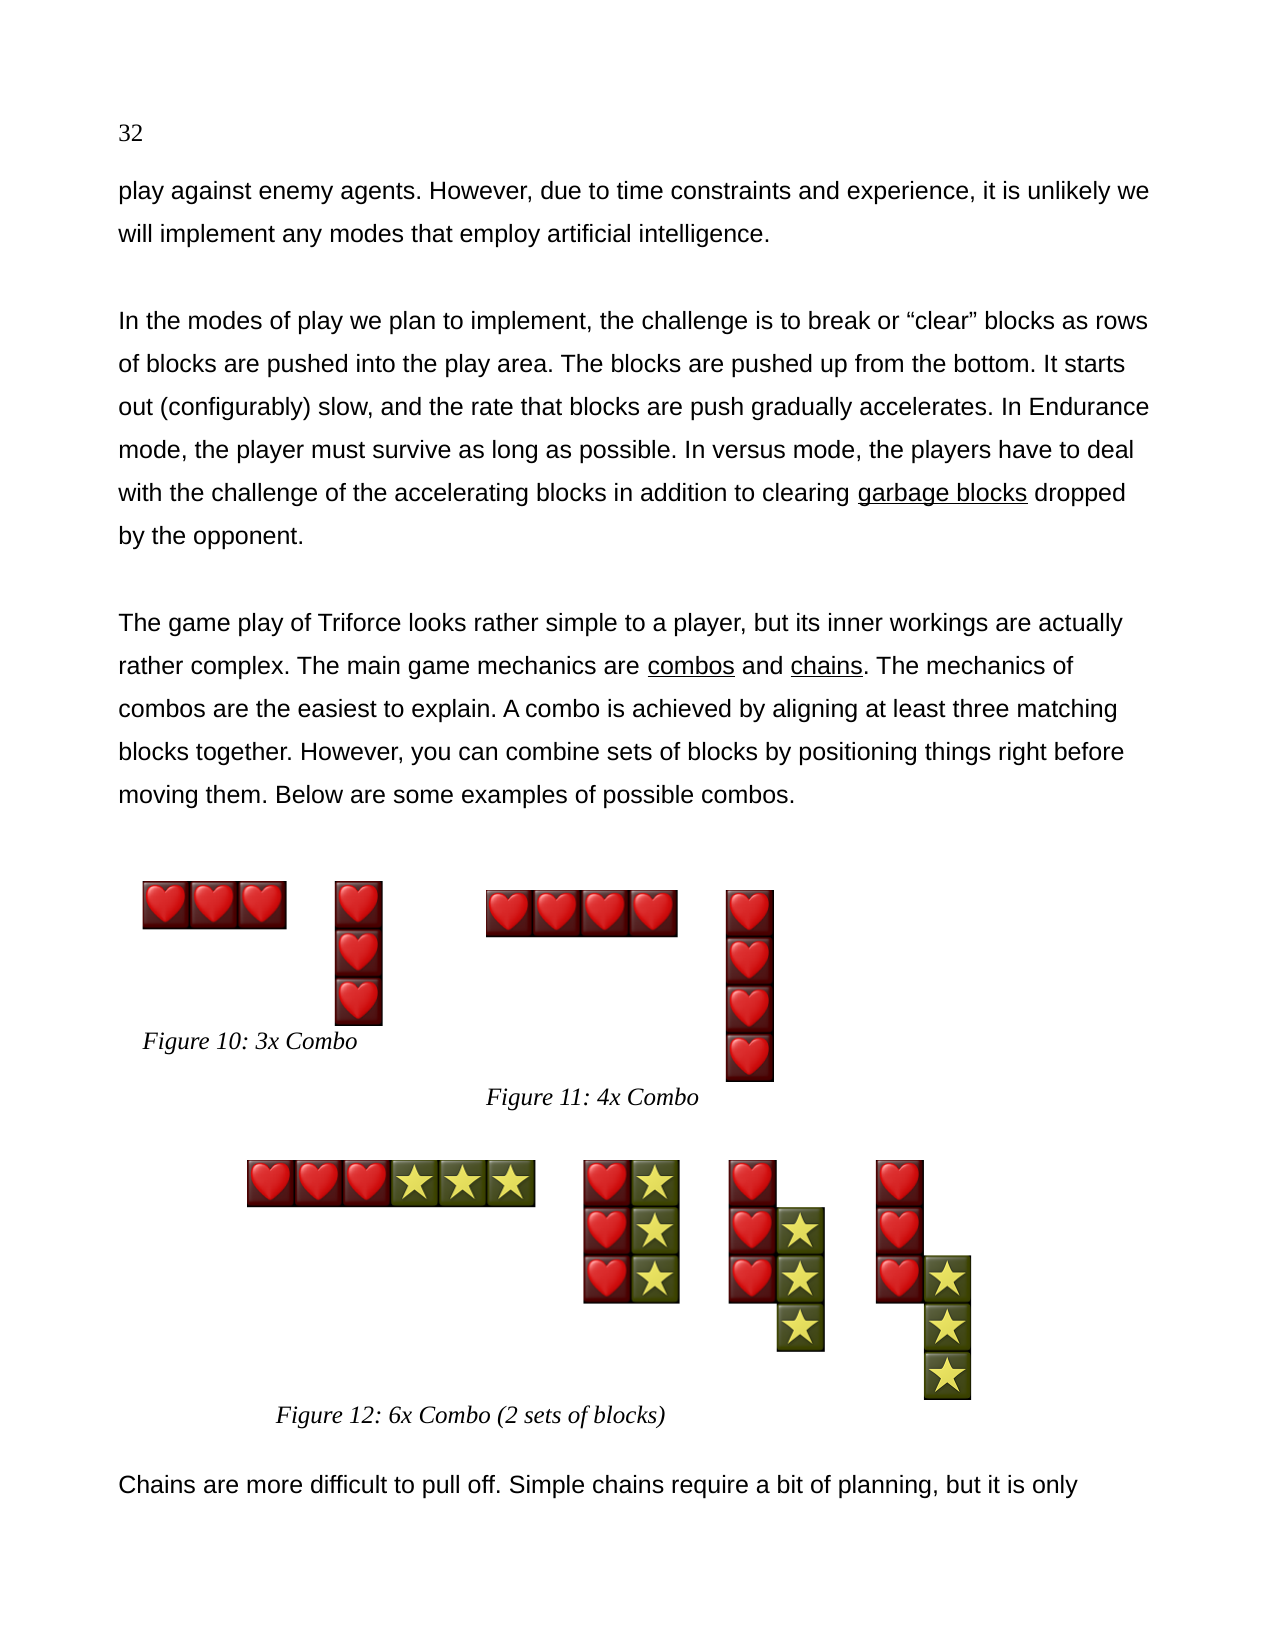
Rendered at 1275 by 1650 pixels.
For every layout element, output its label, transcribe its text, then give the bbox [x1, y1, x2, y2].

picture [247, 1160, 972, 1400]
picture [486, 890, 774, 1082]
text Figure 11: 4x Combo [486, 1082, 774, 1111]
text Chains are more difficult to pull off. Simple chains require a bit of planning, but it is only [118, 1470, 1157, 1499]
text Figure 10: 3x Combo [142, 1026, 382, 1054]
picture [142, 881, 383, 1026]
text play against enemy agents. However, due to time constraints and experience, it is unlikely we will implement any modes that employ artificial intelligence. [118, 176, 1157, 248]
text In the modes of play we plan to implement, the challenge is to break or “clear” blocks as rows of blocks are pushed into the play area. The blocks are pushed up from the bottom. It starts out (configurably) slow, and the rate that blocks are push gradually accelerates. In Endurance mode, the player must survive as long as possible. In versus mode, the players have to deal with the challenge of the accelerating blocks in addition to clearing garbage blocks dropped by the opponent. [118, 306, 1157, 550]
text Figure 12: 6x Combo (2 sets of blocks) [276, 1138, 999, 1429]
text The game play of Triforce looks rather simple to a player, but its inner workings are actually rather complex. The main game mechanics are combos and chains. The mechanics of combos are the easiest to explain. A combo is achieved by aligning at least three matching blocks together. However, you can combine sets of blocks by positioning things right before moving them. Below are some examples of possible combos. [118, 608, 1157, 809]
